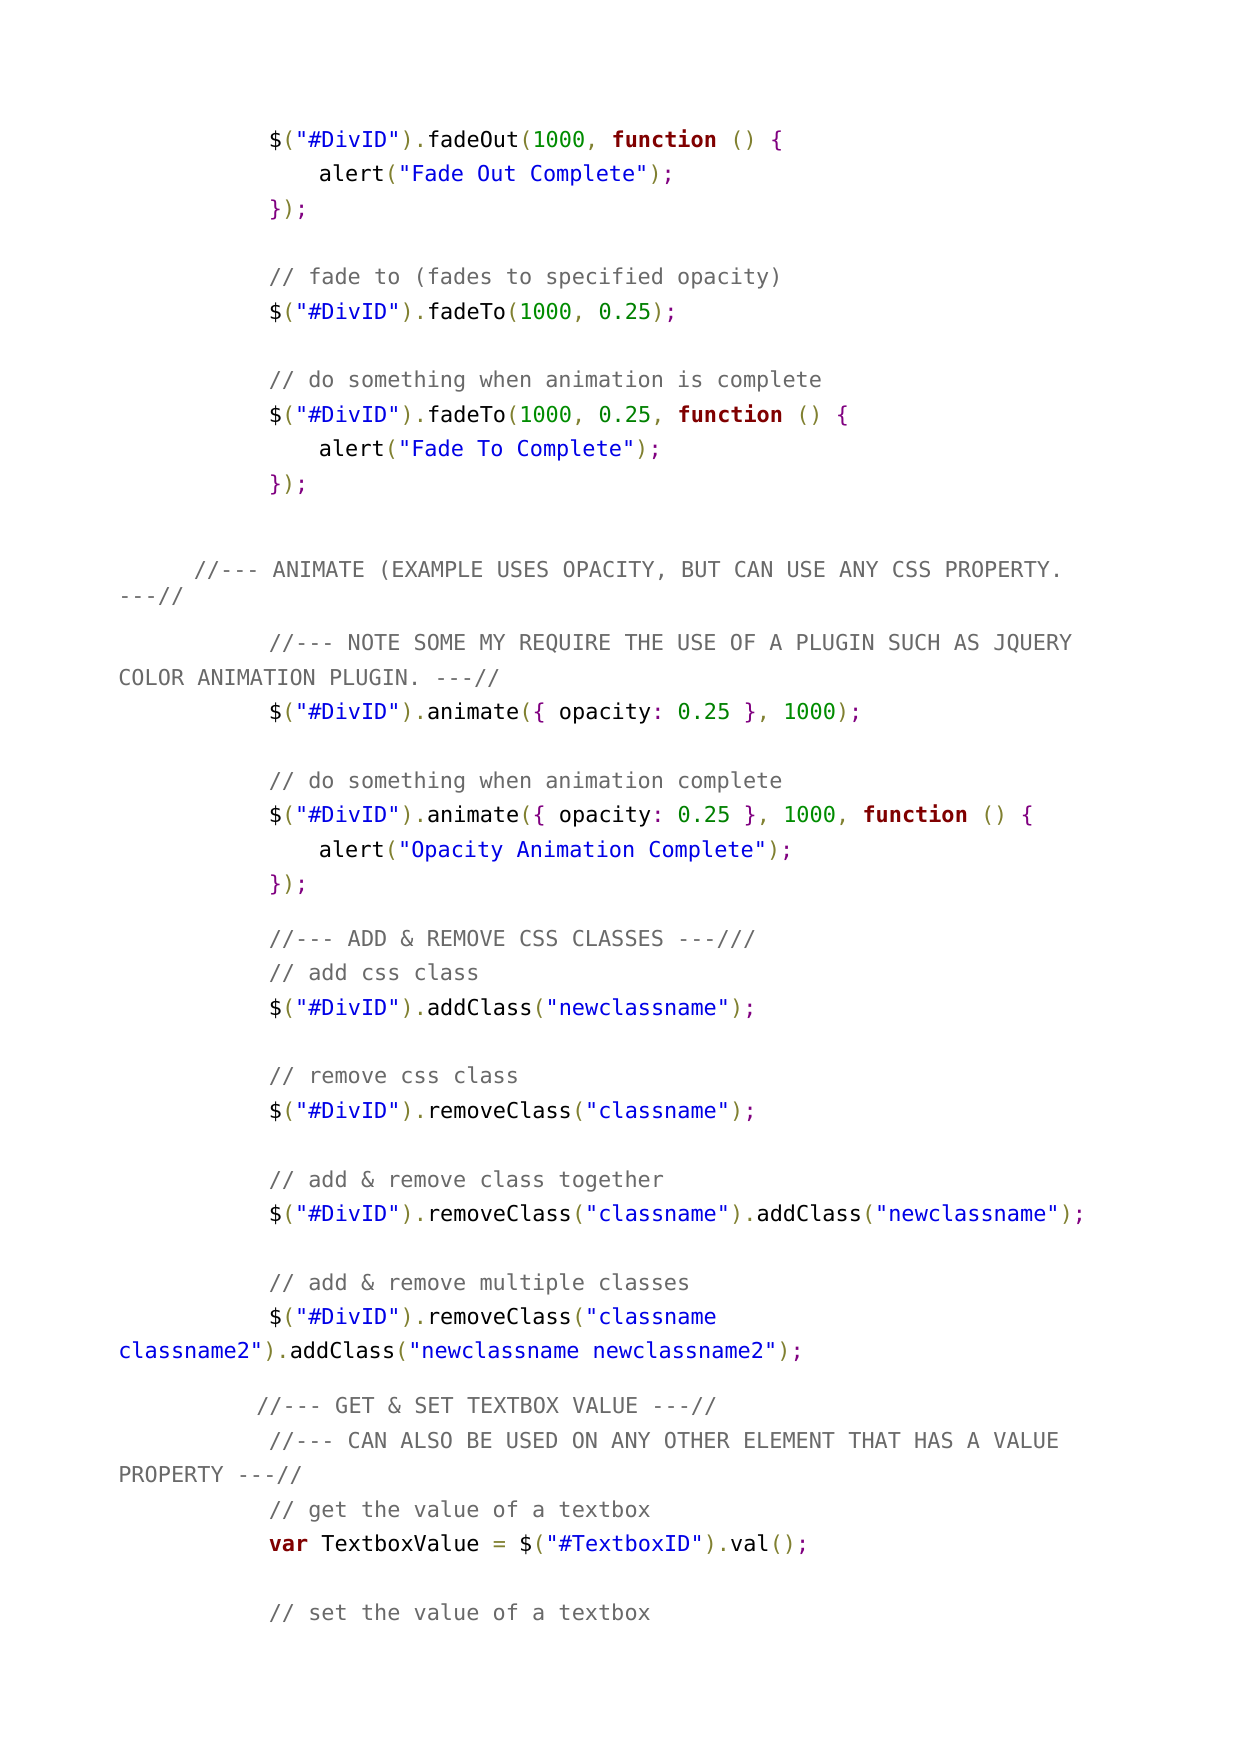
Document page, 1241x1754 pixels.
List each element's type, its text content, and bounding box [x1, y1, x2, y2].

text var TextboxValue = $("#TextboxID").val(); [118, 1522, 1122, 1557]
text // fade to (fades to specified opacity) [118, 256, 1122, 290]
text $("#DivID").removeClass("classname"); [118, 1089, 1122, 1123]
text // set the value of a textbox [118, 1591, 1122, 1625]
text }); [118, 462, 1122, 496]
text alert("Fade To Complete"); [118, 427, 1122, 462]
text $("#DivID").fadeTo(1000, 0.25); [118, 290, 1122, 324]
text $("#DivID").fadeOut(1000, function () { [118, 118, 1122, 152]
text //--- CAN ALSO BE USED ON ANY OTHER ELEMENT THAT HAS A VALUE PROPERTY ---// [118, 1419, 1122, 1488]
text //--- ADD & REMOVE CSS CLASSES ---/// [118, 926, 1122, 952]
text $("#DivID").removeClass("classname").addClass("newclassname"); [118, 1192, 1122, 1227]
text $("#DivID").removeClass("classname classname2").addClass("newclassname newclassname2"); [118, 1295, 1122, 1364]
text //--- GET & SET TEXTBOX VALUE ---// [118, 1394, 1122, 1419]
text // remove css class [118, 1055, 1122, 1089]
text $("#DivID").fadeTo(1000, 0.25, function () { [118, 393, 1122, 427]
text // add & remove class together [118, 1158, 1122, 1192]
text //--- ANIMATE (EXAMPLE USES OPACITY, BUT CAN USE ANY CSS PROPERTY. ---// [118, 526, 1122, 609]
text }); [118, 862, 1122, 897]
text // do something when animation complete [118, 759, 1122, 793]
text //--- NOTE SOME MY REQUIRE THE USE OF A PLUGIN SUCH AS JQUERY COLOR ANIMATION PLUGIN. ---// [118, 622, 1122, 690]
text $("#DivID").addClass("newclassname"); [118, 986, 1122, 1020]
text // get the value of a textbox [118, 1488, 1122, 1522]
text alert("Opacity Animation Complete"); [118, 828, 1122, 862]
text }); [118, 187, 1122, 221]
text // add & remove multiple classes [118, 1261, 1122, 1295]
text // do something when animation is complete [118, 359, 1122, 393]
text alert("Fade Out Complete"); [118, 152, 1122, 187]
text $("#DivID").animate({ opacity: 0.25 }, 1000, function () { [118, 793, 1122, 828]
text // add css class [118, 952, 1122, 986]
text $("#DivID").animate({ opacity: 0.25 }, 1000); [118, 690, 1122, 725]
